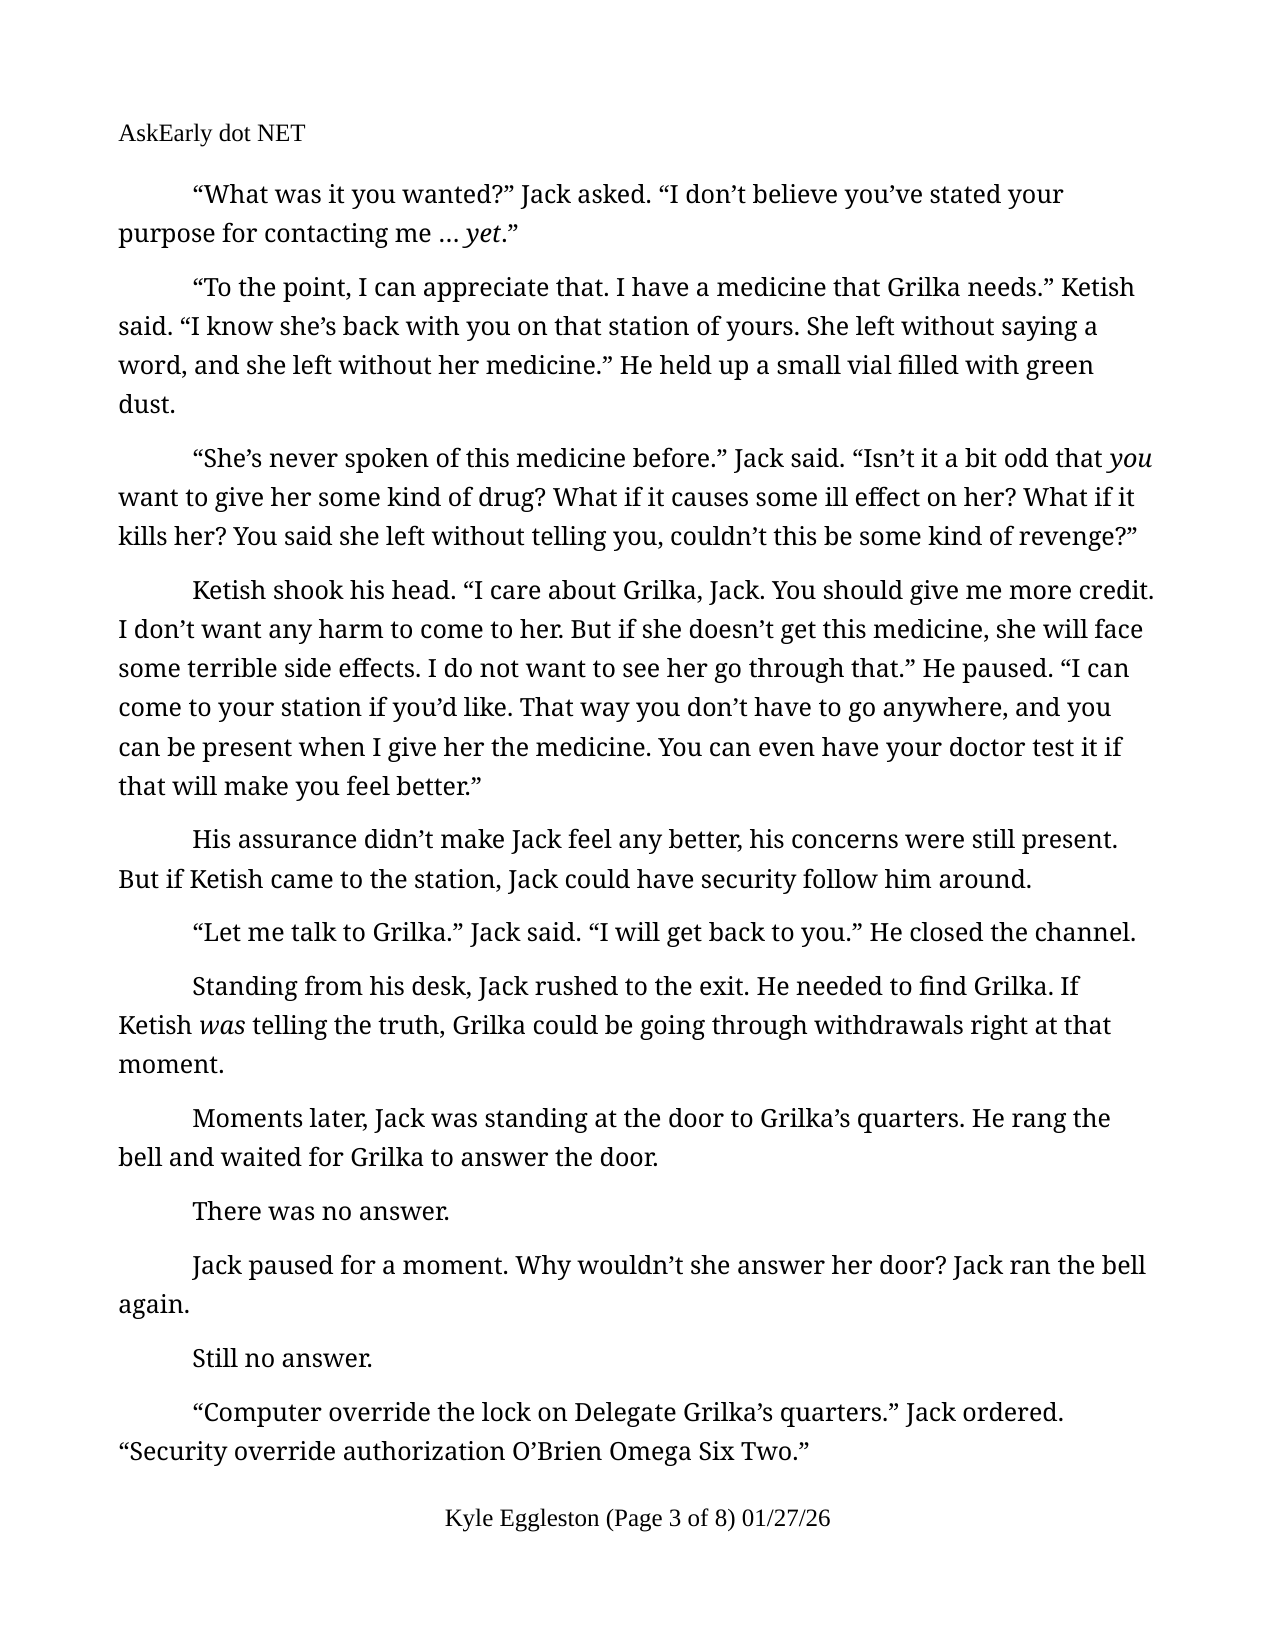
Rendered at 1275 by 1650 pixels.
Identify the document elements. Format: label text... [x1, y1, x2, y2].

text “Computer override the lock on Delegate Grilka’s quarters.” Jack ordered. “Security override authorization O’Brien Omega Six Two.” [118, 1394, 1157, 1467]
text “To the point, I can appreciate that. I have a medicine that Grilka needs.” Ketish said. “I know she’s back with you on that station of yours. She left without saying a word, and she left without her medicine.” He held up a small vial filled with green dust. [118, 269, 1157, 421]
text Ketish shook his head. “I care about Grilka, Jack. You should give me more credit. I don’t want any harm to come to her. But if she doesn’t get this medicine, she will face some terrible side effects. I do not want to see her go through that.” He paused. “I can come to your station if you’d like. That way you don’t have to go anywhere, and you can be present when I give her the medicine. You can even have your doctor test it if that will make you feel better.” [118, 573, 1157, 802]
text Still no answer. [118, 1341, 1157, 1374]
text Jack paused for a moment. Why wouldn’t she answer her door? Jack ran the bell again. [118, 1248, 1157, 1321]
text There was no answer. [118, 1194, 1157, 1228]
text Moments later, Jack was standing at the door to Grilka’s quarters. He rang the bell and waited for Grilka to answer the door. [118, 1101, 1157, 1174]
text “Let me talk to Grilka.” Jack said. “I will get back to you.” He closed the channel. [118, 915, 1157, 949]
text Standing from his desk, Jack rushed to the exit. He needed to find Grilka. If Ketish was telling the truth, Grilka could be going through withdrawals right at that moment. [118, 969, 1157, 1081]
text “She’s never spoken of this medicine before.” Jack said. “Isn’t it a bit odd that you want to give her some kind of drug? What if it causes some ill effect on her? What if it kills her? You said she left without telling you, couldn’t this be some kind of revenge?” [118, 441, 1157, 553]
text His assurance didn’t make Jack feel any better, his concerns were still present. But if Ketish came to the station, Jack could have security follow him around. [118, 822, 1157, 895]
text “What was it you wanted?” Jack asked. “I don’t believe you’ve stated your purpose for contacting me … yet.” [118, 176, 1157, 249]
